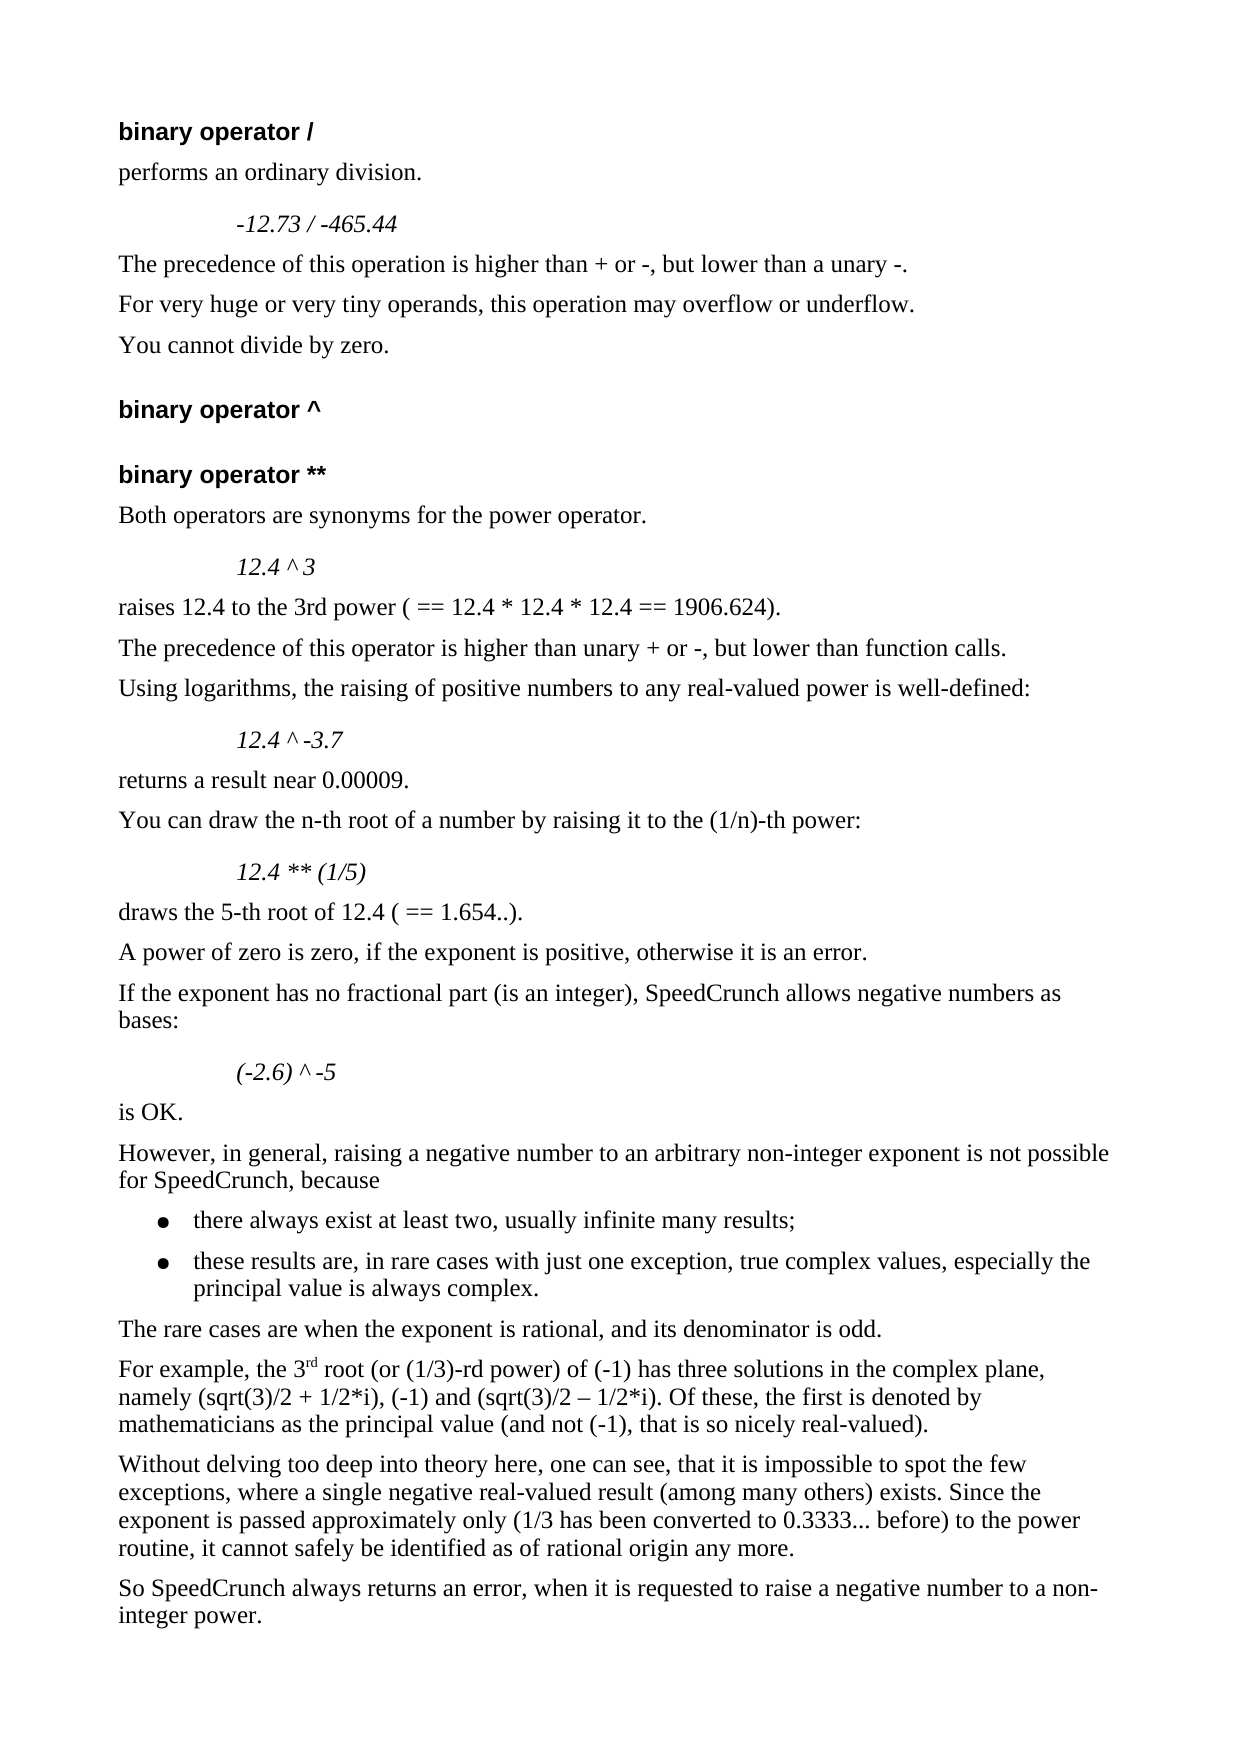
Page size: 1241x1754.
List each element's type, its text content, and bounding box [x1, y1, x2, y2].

subtitle binary operator ^ [118, 396, 1122, 424]
text So SpeedCrunch always returns an error, when it is requested to raise a negative number to a non-integer power. [118, 1574, 1122, 1629]
text 12.4 ** (1/5) [236, 858, 1122, 886]
text Without delving too deep into theory here, one can see, that it is impossible to spot the few exceptions, where a single negative real-valued result (among many others) exists. Since the exponent is passed approximately only (1/3 has been converted to 0.3333... before) to the power routine, it cannot safely be identified as of rational origin any more. [118, 1451, 1122, 1561]
text If the exponent has no fractional part (is an integer), SpeedCrunch allows negative numbers as bases: [118, 979, 1122, 1034]
text -12.73 / -465.44 [236, 210, 1122, 238]
text You cannot divide by zero. [118, 331, 1122, 358]
text The precedence of this operation is higher than + or -, but lower than a unary -. [118, 250, 1122, 278]
text For very huge or very tiny operands, this operation may overflow or underflow. [118, 291, 1122, 318]
text For example, the 3rd root (or (1/3)-rd power) of (-1) has three solutions in the complex plane, namely (sqrt(3)/2 + 1/2*i), (-1) and (sqrt(3)/2 – 1/2*i). Of these, the first is denoted by mathematicians as the principal value (and not (-1), that is so nicely real-valued). [118, 1355, 1122, 1438]
text is OK. [118, 1098, 1122, 1126]
text The precedence of this operator is higher than unary + or -, but lower than function calls. [118, 634, 1122, 661]
subtitle binary operator ** [118, 461, 1122, 489]
text returns a result near 0.00009. [118, 766, 1122, 794]
list there always exist at least two, usually infinite many results; [156, 1207, 1122, 1234]
text You can draw the n-th root of a number by raising it to the (1/n)-th power: [118, 806, 1122, 834]
text However, in general, raising a negative number to an arbitrary non-integer exponent is not possible for SpeedCrunch, because [118, 1139, 1122, 1194]
text 12.4 ^ 3 [236, 553, 1122, 581]
text draws the 5-th root of 12.4 ( == 1.654..). [118, 898, 1122, 926]
text The rare cases are when the exponent is rational, and its denominator is odd. [118, 1315, 1122, 1342]
subtitle binary operator / [118, 118, 1122, 146]
text A power of zero is zero, if the exponent is positive, otherwise it is an error. [118, 938, 1122, 966]
text raises 12.4 to the 3rd power ( == 12.4 * 12.4 * 12.4 == 1906.624). [118, 593, 1122, 621]
text Both operators are synonyms for the power operator. [118, 501, 1122, 529]
list these results are, in rare cases with just one exception, true complex values, especially the principal value is always complex. [156, 1247, 1122, 1302]
text performs an ordinary division. [118, 158, 1122, 186]
text 12.4 ^ -3.7 [236, 726, 1122, 754]
text (-2.6) ^ -5 [236, 1058, 1122, 1086]
text Using logarithms, the raising of positive numbers to any real-valued power is well-defined: [118, 674, 1122, 702]
